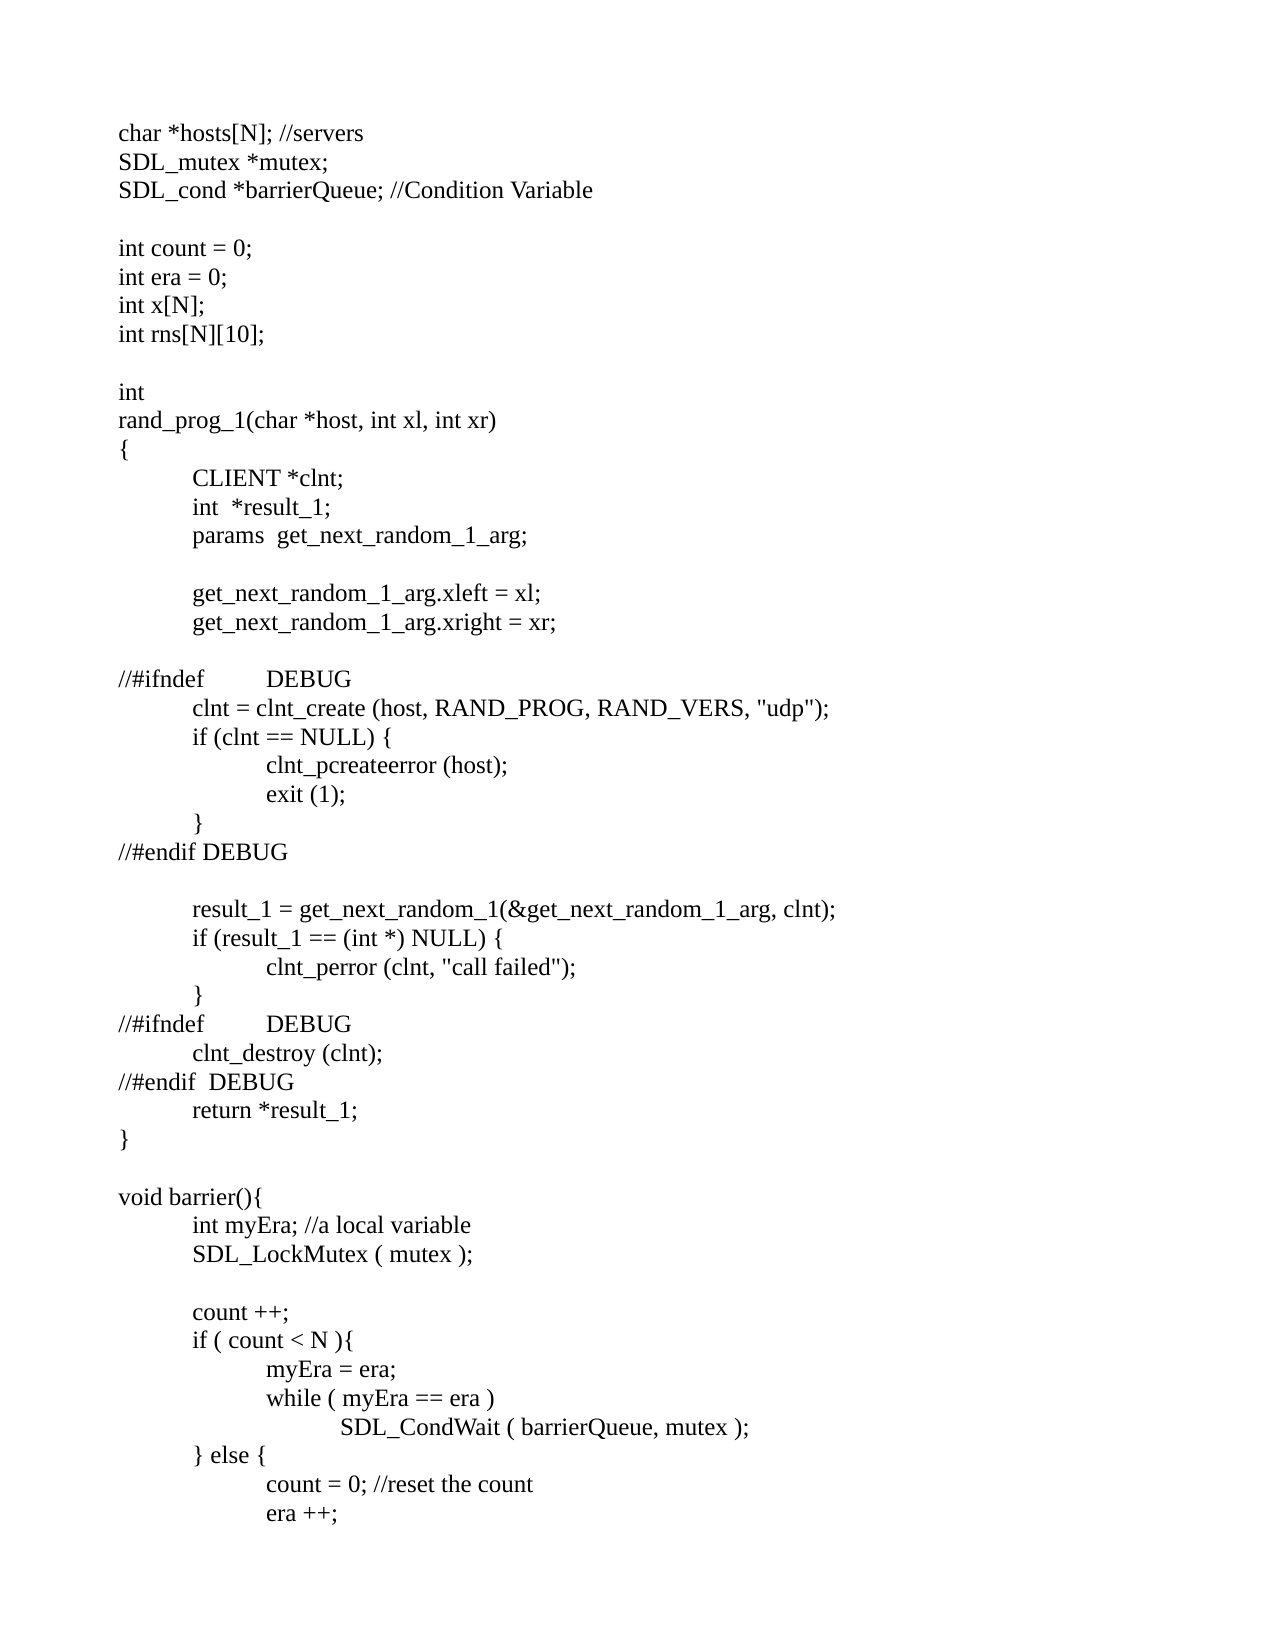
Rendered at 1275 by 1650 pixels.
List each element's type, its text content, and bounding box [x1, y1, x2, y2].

text char *hosts[N]; //servers SDL_mutex *mutex; SDL_cond *barrierQueue; //Condition Variable int count = 0; int era = 0; int x[N]; int rns[N][10]; int rand_prog_1(char *host, int xl, int xr) { CLIENT *clnt; int *result_1; params get_next_random_1_arg; get_next_random_1_arg.xleft = xl; get_next_random_1_arg.xright = xr; //#ifndef DEBUG clnt = clnt_create (host, RAND_PROG, RAND_VERS, "udp"); if (clnt == NULL) { clnt_pcreateerror (host); exit (1); } //#endif DEBUG result_1 = get_next_random_1(&get_next_random_1_arg, clnt); if (result_1 == (int *) NULL) { clnt_perror (clnt, "call failed"); } //#ifndef DEBUG clnt_destroy (clnt); //#endif DEBUG return *result_1; } void barrier(){ int myEra; //a local variable SDL_LockMutex ( mutex ); count ++; if ( count < N ){ myEra = era; while ( myEra == era ) SDL_CondWait ( barrierQueue, mutex ); } else { count = 0; //reset the count era ++; [118, 118, 1157, 1527]
